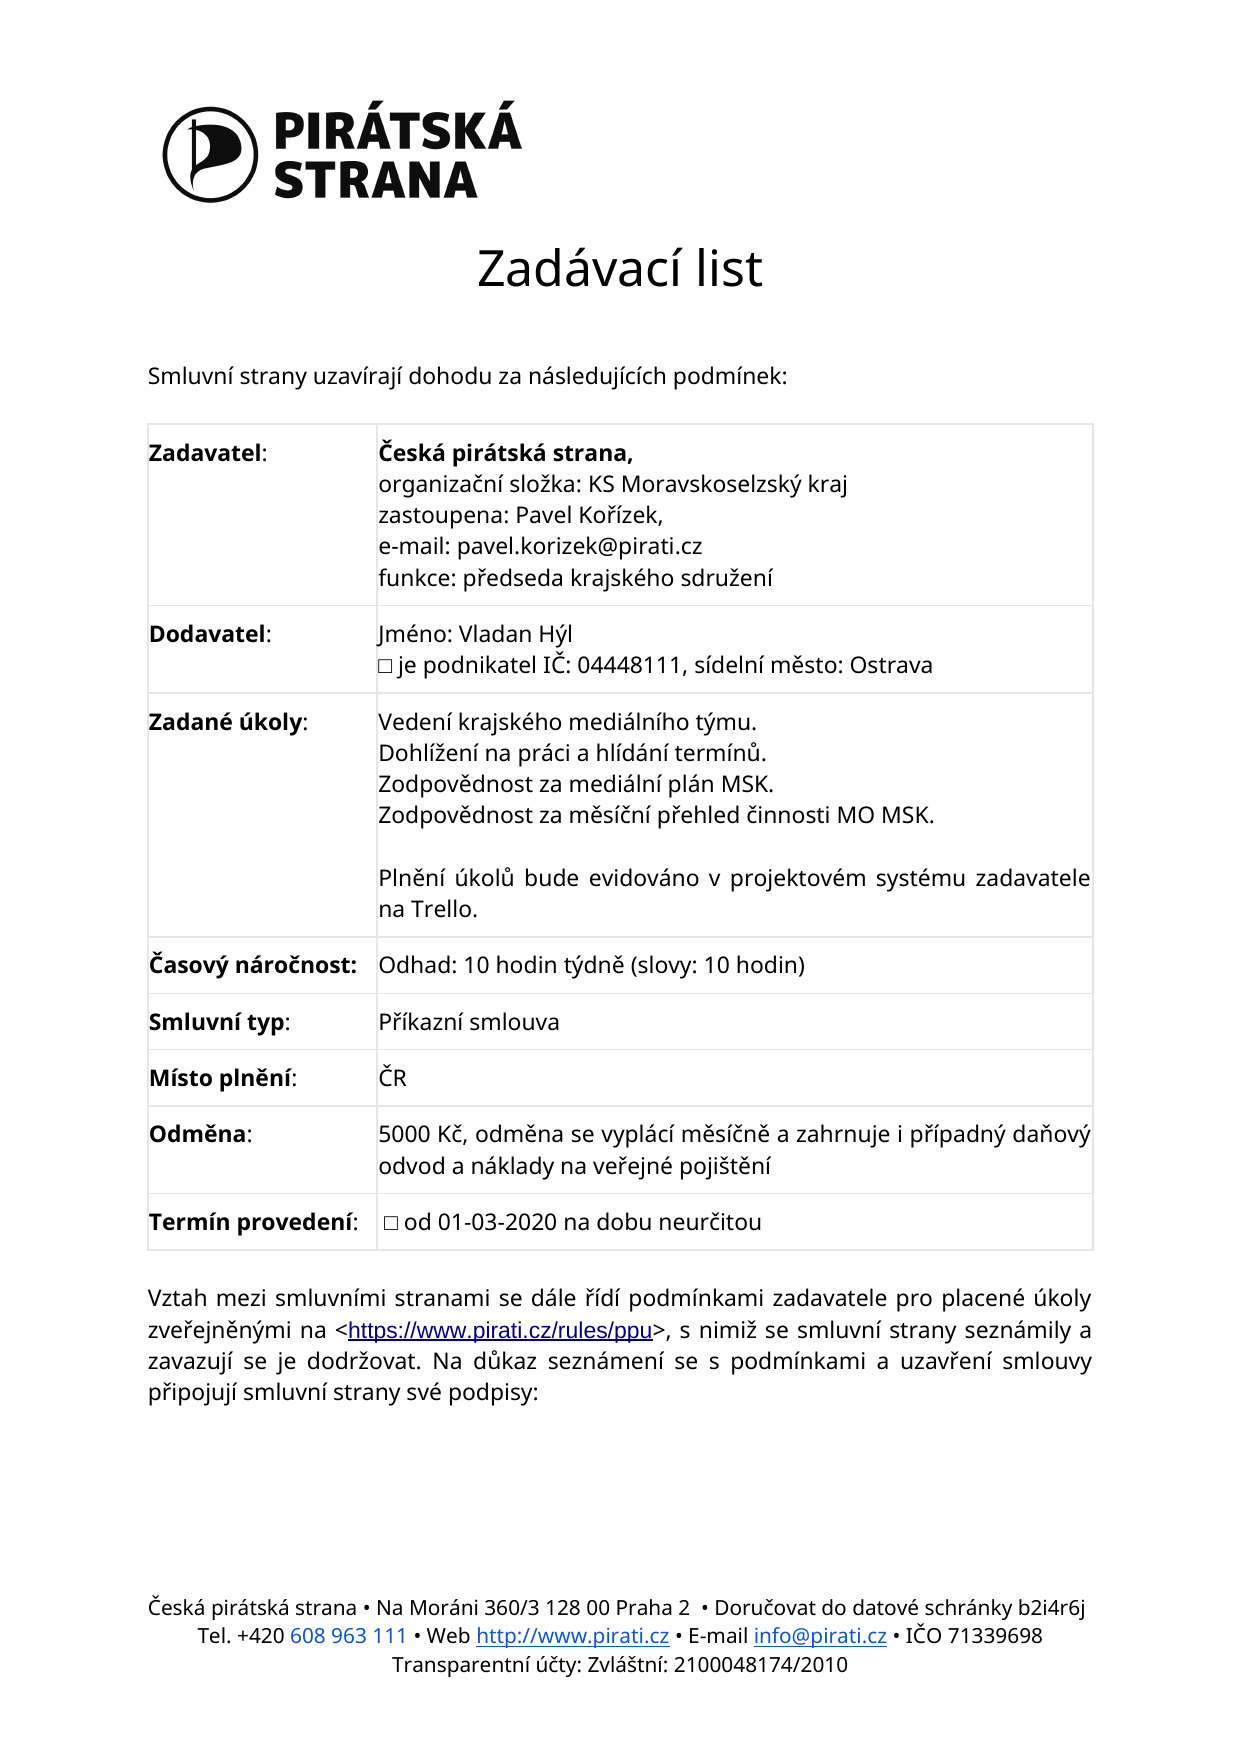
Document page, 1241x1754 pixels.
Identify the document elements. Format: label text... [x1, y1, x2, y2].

table_cell Smluvní typ: [149, 994, 376, 1049]
table_cell Zadané úkoly: [149, 694, 376, 936]
table_cell Vedení krajského mediálního týmu. Dohlížení na práci a hlídání termínů. Zodpovědnost za mediální plán MSK. Zodpovědnost za měsíční přehled činnosti MO MSK. Plnění úkolů bude evidováno v projektovém systému zadavatele na Trello. [378, 694, 1092, 936]
table_cell 5000 Kč, odměna se vyplácí měsíčně a zahrnuje i případný daňový odvod a náklady na veřejné pojištění [378, 1107, 1092, 1193]
table_cell Jméno: Vladan Hýl □ je podnikatel IČ: 04448111, sídelní město: Ostrava [378, 606, 1092, 692]
table_cell Odměna: [149, 1107, 376, 1193]
table_cell □ od 01-03-2020 na dobu neurčitou [378, 1194, 1092, 1249]
table_cell Dodavatel: [149, 606, 376, 692]
text Vztah mezi smluvními stranami se dále řídí podmínkami zadavatele pro placené úkoly zveřejněnými na <https://www.pirati.cz/rules/ppu>, s nimiž se smluvní strany seznámily a zavazují se je dodržovat. Na důkaz seznámení se s podmínkami a uzavření smlouvy připojují smluvní strany své podpisy: [148, 1282, 1093, 1407]
table_header Zadavatel: [149, 425, 376, 604]
table_cell Termín provedení: [149, 1194, 376, 1249]
picture [152, 98, 532, 206]
table_header Česká pirátská strana, organizační složka: KS Moravskoselzský kraj zastoupena: Pavel Kořízek, e-mail: pavel.korizek@pirati.cz funkce: předseda krajského sdružení [378, 425, 1092, 604]
table_cell ČR [378, 1050, 1092, 1105]
table_cell Odhad: 10 hodin týdně (slovy: 10 hodin) [378, 938, 1092, 992]
table_cell Místo plnění: [149, 1050, 376, 1105]
subtitle Zadávací list [148, 233, 1093, 301]
table_cell Časový náročnost: [149, 938, 376, 992]
table_cell Příkazní smlouva [378, 994, 1092, 1049]
text Smluvní strany uzavírají dohodu za následujících podmínek: [148, 360, 1093, 391]
